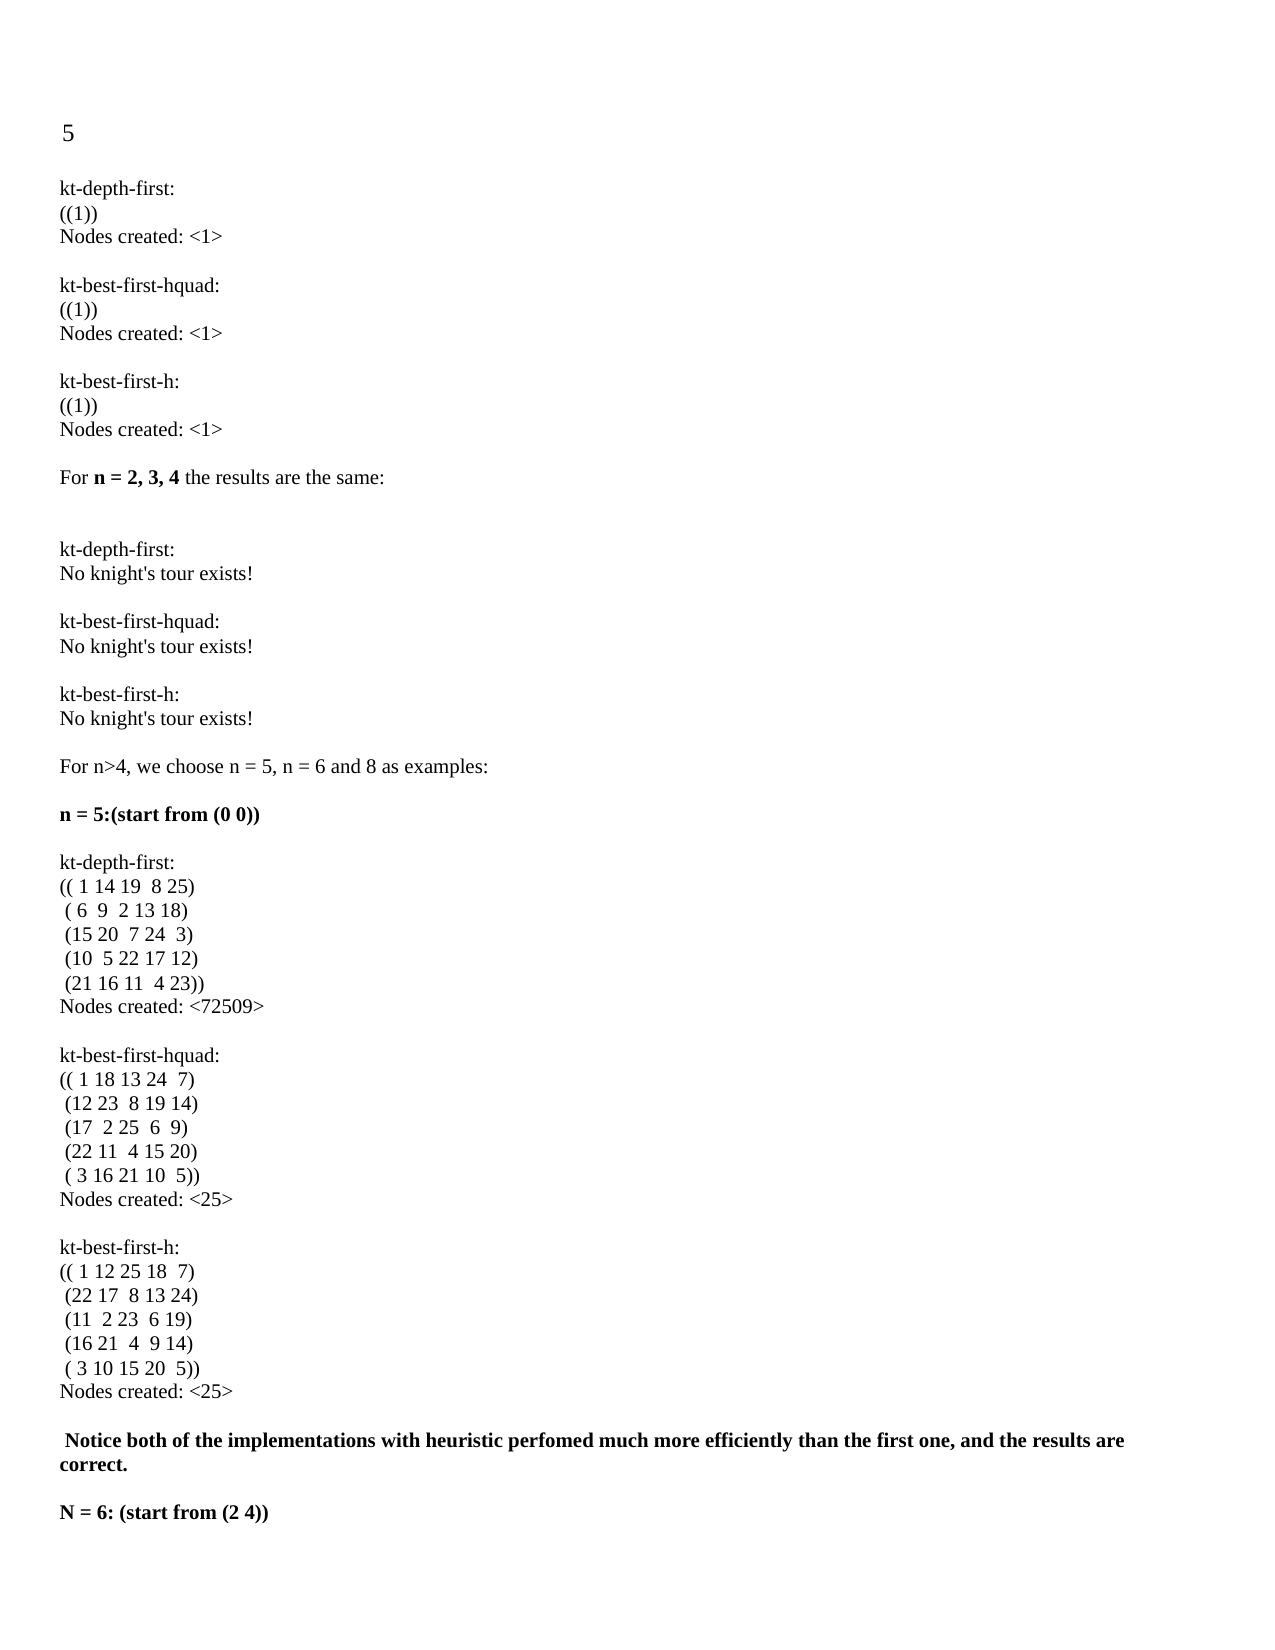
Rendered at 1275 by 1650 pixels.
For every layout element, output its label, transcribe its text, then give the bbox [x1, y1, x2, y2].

text (16 21 4 9 14) [59, 1331, 1157, 1355]
text kt-best-first-hquad: [59, 273, 1157, 297]
text Nodes created: <1> [59, 224, 1157, 248]
text (22 11 4 15 20) [59, 1139, 1157, 1163]
text ((1)) [59, 393, 1157, 417]
text No knight's tour exists! [59, 706, 1157, 730]
text For n>4, we choose n = 5, n = 6 and 8 as examples: [59, 754, 1157, 778]
text ( 3 16 21 10 5)) [59, 1163, 1157, 1187]
text ( 3 10 15 20 5)) [59, 1355, 1157, 1379]
text (15 20 7 24 3) [59, 922, 1157, 946]
text No knight's tour exists! [59, 561, 1157, 585]
text n = 5:(start from (0 0)) [59, 802, 1157, 826]
text (17 2 25 6 9) [59, 1115, 1157, 1139]
text Notice both of the implementations with heuristic perfomed much more efficiently than the first one, and the results are correct. [59, 1428, 1157, 1476]
text (( 1 12 25 18 7) [59, 1259, 1157, 1283]
text (( 1 14 19 8 25) [59, 874, 1157, 898]
text No knight's tour exists! [59, 633, 1157, 658]
text kt-best-first-h: [59, 1235, 1157, 1259]
text kt-depth-first: [59, 176, 1157, 200]
text N = 6: (start from (2 4)) [59, 1500, 1157, 1524]
text kt-best-first-hquad: [59, 609, 1157, 633]
text Nodes created: <72509> [59, 994, 1157, 1018]
text For n = 2, 3, 4 the results are the same: [59, 465, 1157, 489]
text Nodes created: <25> [59, 1187, 1157, 1211]
text ((1)) [59, 200, 1157, 224]
text Nodes created: <25> [59, 1379, 1157, 1403]
text kt-depth-first: [59, 850, 1157, 874]
text (22 17 8 13 24) [59, 1283, 1157, 1307]
text (10 5 22 17 12) [59, 946, 1157, 970]
text Nodes created: <1> [59, 321, 1157, 345]
text kt-depth-first: [59, 537, 1157, 561]
text kt-best-first-h: [59, 682, 1157, 706]
text kt-best-first-h: [59, 369, 1157, 393]
text kt-best-first-hquad: [59, 1043, 1157, 1067]
text ((1)) [59, 297, 1157, 321]
text (21 16 11 4 23)) [59, 970, 1157, 994]
text (( 1 18 13 24 7) [59, 1067, 1157, 1091]
text (11 2 23 6 19) [59, 1307, 1157, 1331]
text ( 6 9 2 13 18) [59, 898, 1157, 922]
text (12 23 8 19 14) [59, 1091, 1157, 1115]
text Nodes created: <1> [59, 417, 1157, 441]
